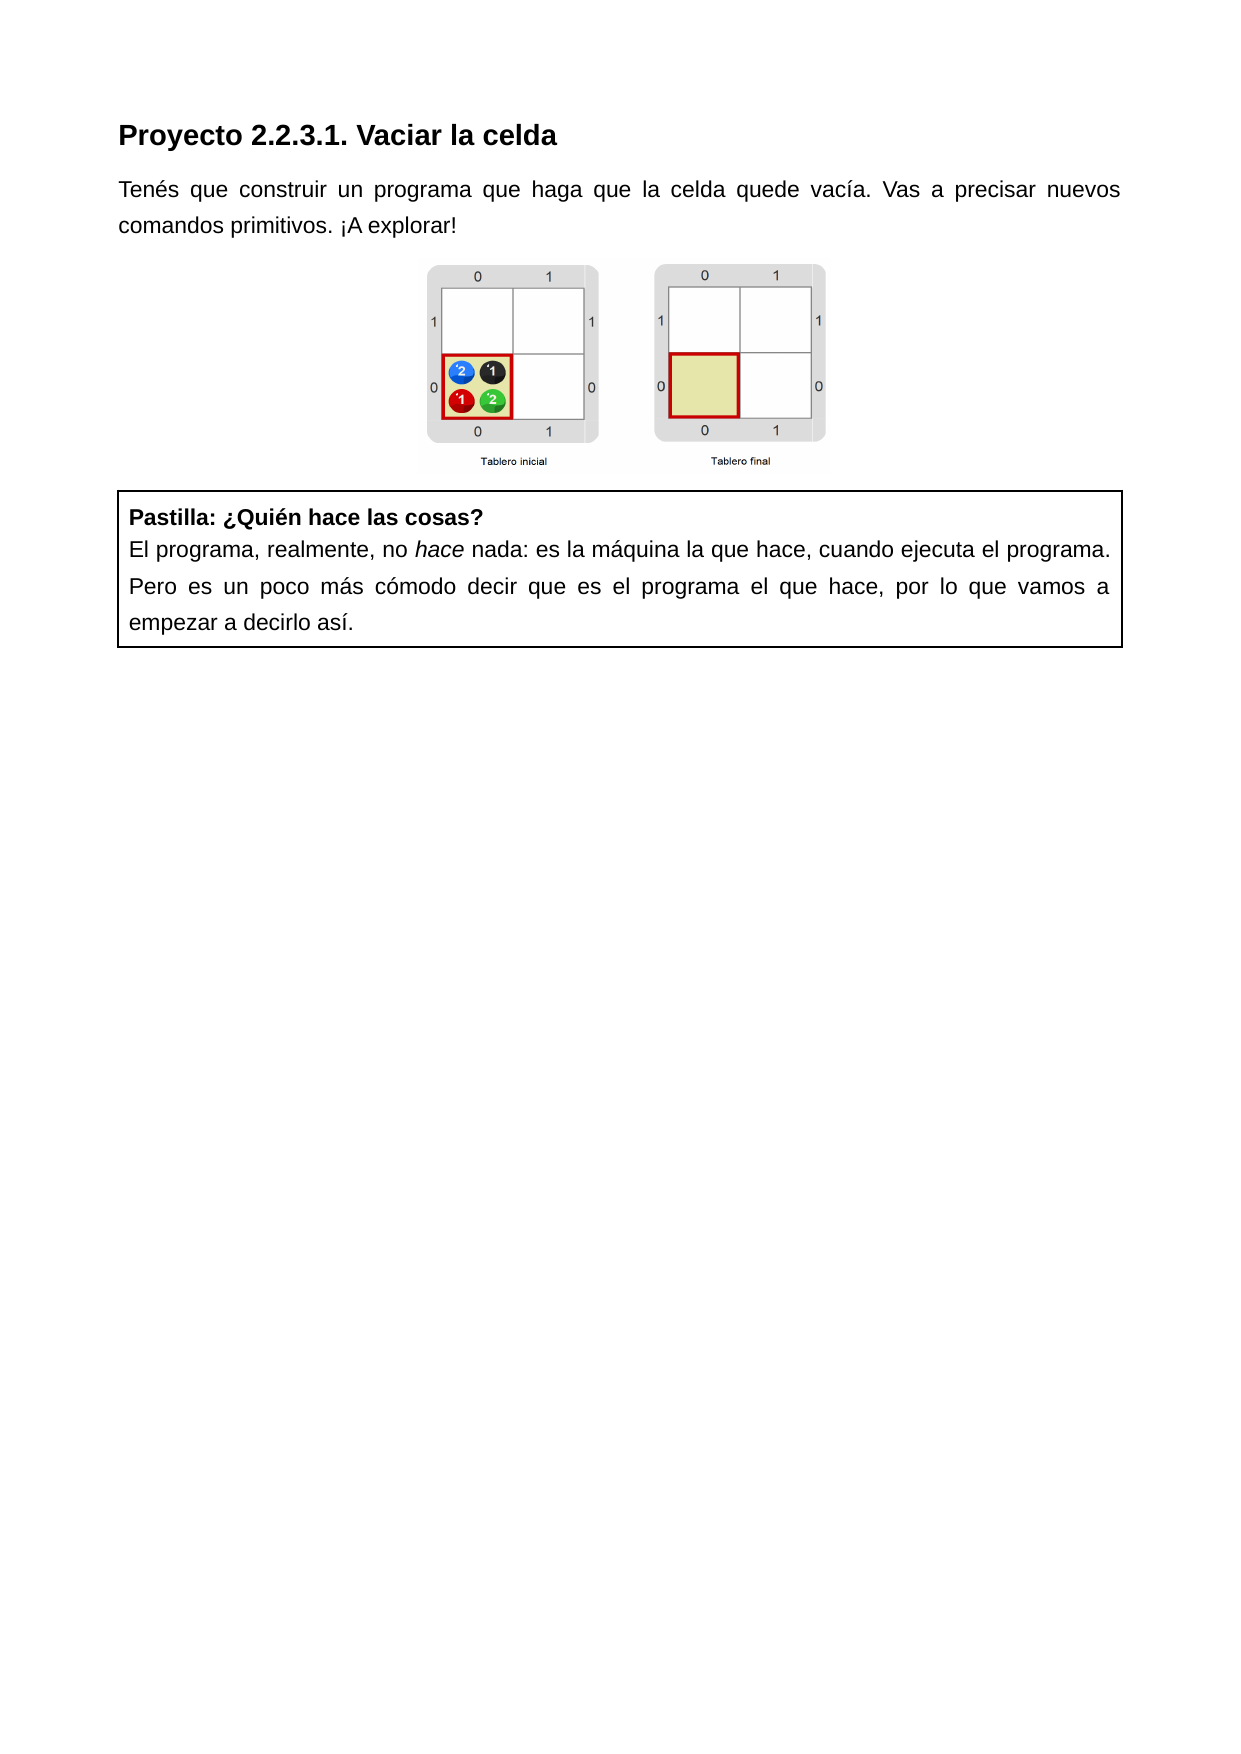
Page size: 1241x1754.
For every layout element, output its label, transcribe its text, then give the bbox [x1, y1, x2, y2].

text Tenés que construir un programa que haga que la celda quede vacía. Vas a precisar nuevos comandos primitivos. ¡A explorar! [118, 176, 1122, 239]
picture [417, 258, 832, 474]
table_header Pastilla: ¿Quién hace las cosas? El programa, realmente, no hace nada: es la máquina la que hace, cuando ejecuta el programa. Pero es un poco más cómodo decir que es el programa el que hace, por lo que vamos a empezar a decirlo así. [119, 492, 1121, 646]
text Proyecto 2.2.3.1. Vaciar la celda [118, 118, 1122, 152]
